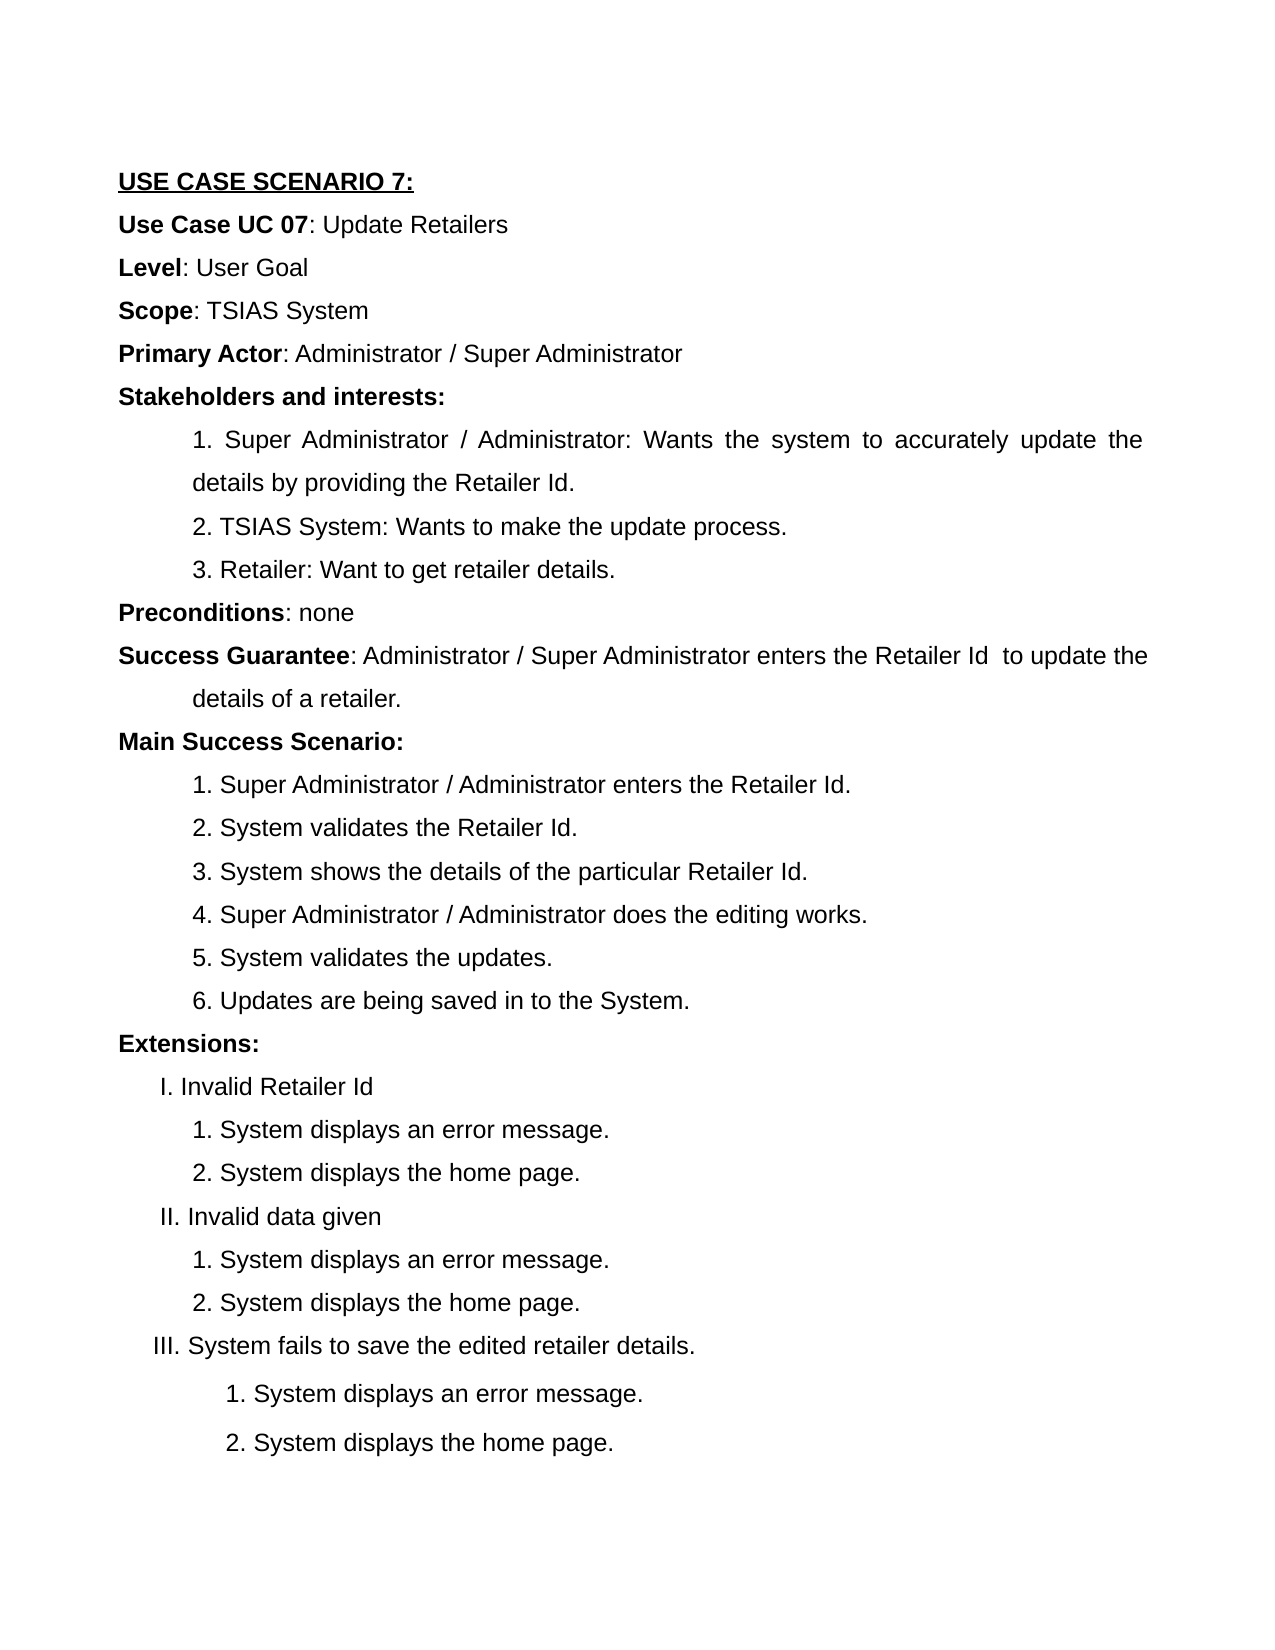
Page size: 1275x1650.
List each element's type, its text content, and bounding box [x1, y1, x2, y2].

text Stakeholders and interests: [118, 382, 1157, 411]
text II. Invalid data given [118, 1201, 1157, 1230]
text III. System fails to save the edited retailer details. [118, 1331, 1157, 1359]
text Extensions: [118, 1029, 1157, 1058]
text USE CASE SCENARIO 7: [118, 166, 1157, 195]
text Use Case UC 07: Update Retailers [118, 209, 1157, 238]
text Primary Actor: Administrator / Super Administrator [118, 339, 1157, 368]
text 5. System validates the updates. [118, 943, 1157, 971]
text 3. Retailer: Want to get retailer details. [118, 554, 1157, 583]
text 2. System validates the Retailer Id. [118, 813, 1157, 842]
text 2. System displays the home page. [118, 1158, 1157, 1187]
text 3. System shows the details of the particular Retailer Id. [118, 856, 1157, 885]
text I. Invalid Retailer Id [118, 1072, 1157, 1101]
text Success Guarantee: Administrator / Super Administrator enters the Retailer Id to update the details of a retailer. [118, 641, 1157, 713]
text 2. TSIAS System: Wants to make the update process. [118, 511, 1157, 540]
text 1. System displays an error message. [118, 1379, 1157, 1408]
text Scope: TSIAS System [118, 296, 1157, 324]
text 4. Super Administrator / Administrator does the editing works. [118, 899, 1157, 928]
text 2. System displays the home page. [118, 1427, 1157, 1456]
text 2. System displays the home page. [118, 1288, 1157, 1316]
text 1. Super Administrator / Administrator: Wants the system to accurately update the details by providing the Retailer Id. [118, 425, 1157, 497]
text 1. System displays an error message. [118, 1244, 1157, 1273]
text 1. System displays an error message. [118, 1115, 1157, 1144]
text 6. Updates are being saved in to the System. [118, 986, 1157, 1014]
text Preconditions: none [118, 598, 1157, 626]
text Main Success Scenario: [118, 727, 1157, 756]
text Level: User Goal [118, 253, 1157, 281]
text 1. Super Administrator / Administrator enters the Retailer Id. [118, 770, 1157, 799]
